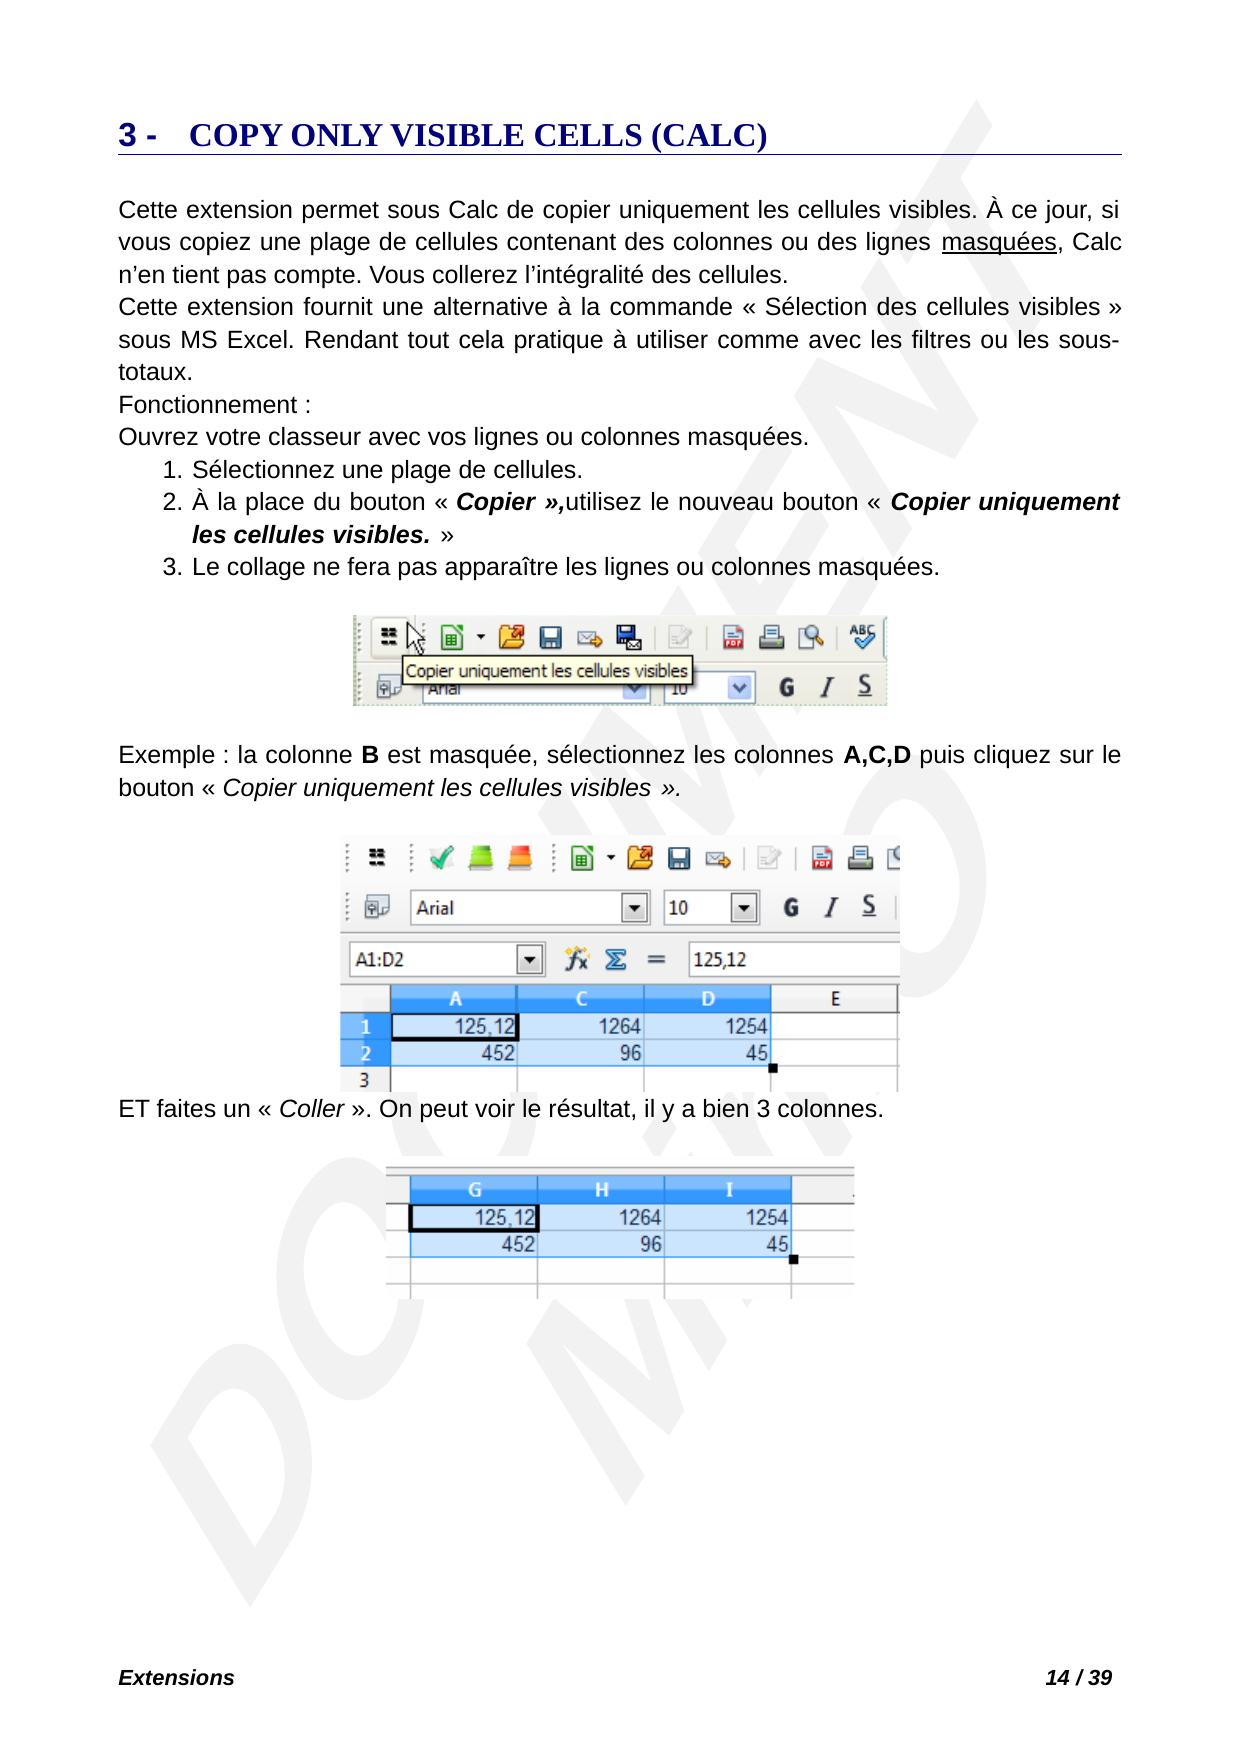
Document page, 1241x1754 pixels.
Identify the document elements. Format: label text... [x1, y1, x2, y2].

picture [340, 835, 900, 1092]
subtitle Copy Only Visible Cells (Calc) [118, 116, 1122, 154]
list À la place du bouton « Copier »,utilisez le nouveau bouton « Copier uniquement les cellules visibles. » [162, 485, 1122, 550]
list Le collage ne fera pas apparaître les lignes ou colonnes masquées. [162, 550, 1122, 582]
text Cette extension fournit une alternative à la commande « Sélection des cellules visibles » sous MS Excel. Rendant tout cela pratique à utiliser comme avec les filtres ou les sous-totaux. [118, 290, 1122, 387]
picture [385, 1156, 855, 1299]
text Fonctionnement : Ouvrez votre classeur avec vos lignes ou colonnes masquées. [118, 387, 1122, 452]
list Sélectionnez une plage de cellules. [162, 452, 1122, 485]
text ET faites un « Coller ». On peut voir le résultat, il y a bien 3 colonnes. [118, 836, 1122, 1124]
picture [352, 615, 888, 706]
text Exemple : la colonne B est masquée, sélectionnez les colonnes A,C,D puis cliquez sur le bouton « Copier uniquement les cellules visibles ». [118, 738, 1122, 803]
text Cette extension permet sous Calc de copier uniquement les cellules visibles. À ce jour, si vous copiez une plage de cellules contenant des colonnes ou des lignes masquées, Calc n’en tient pas compte. Vous collerez l’intégralité des cellules. [118, 192, 1122, 290]
